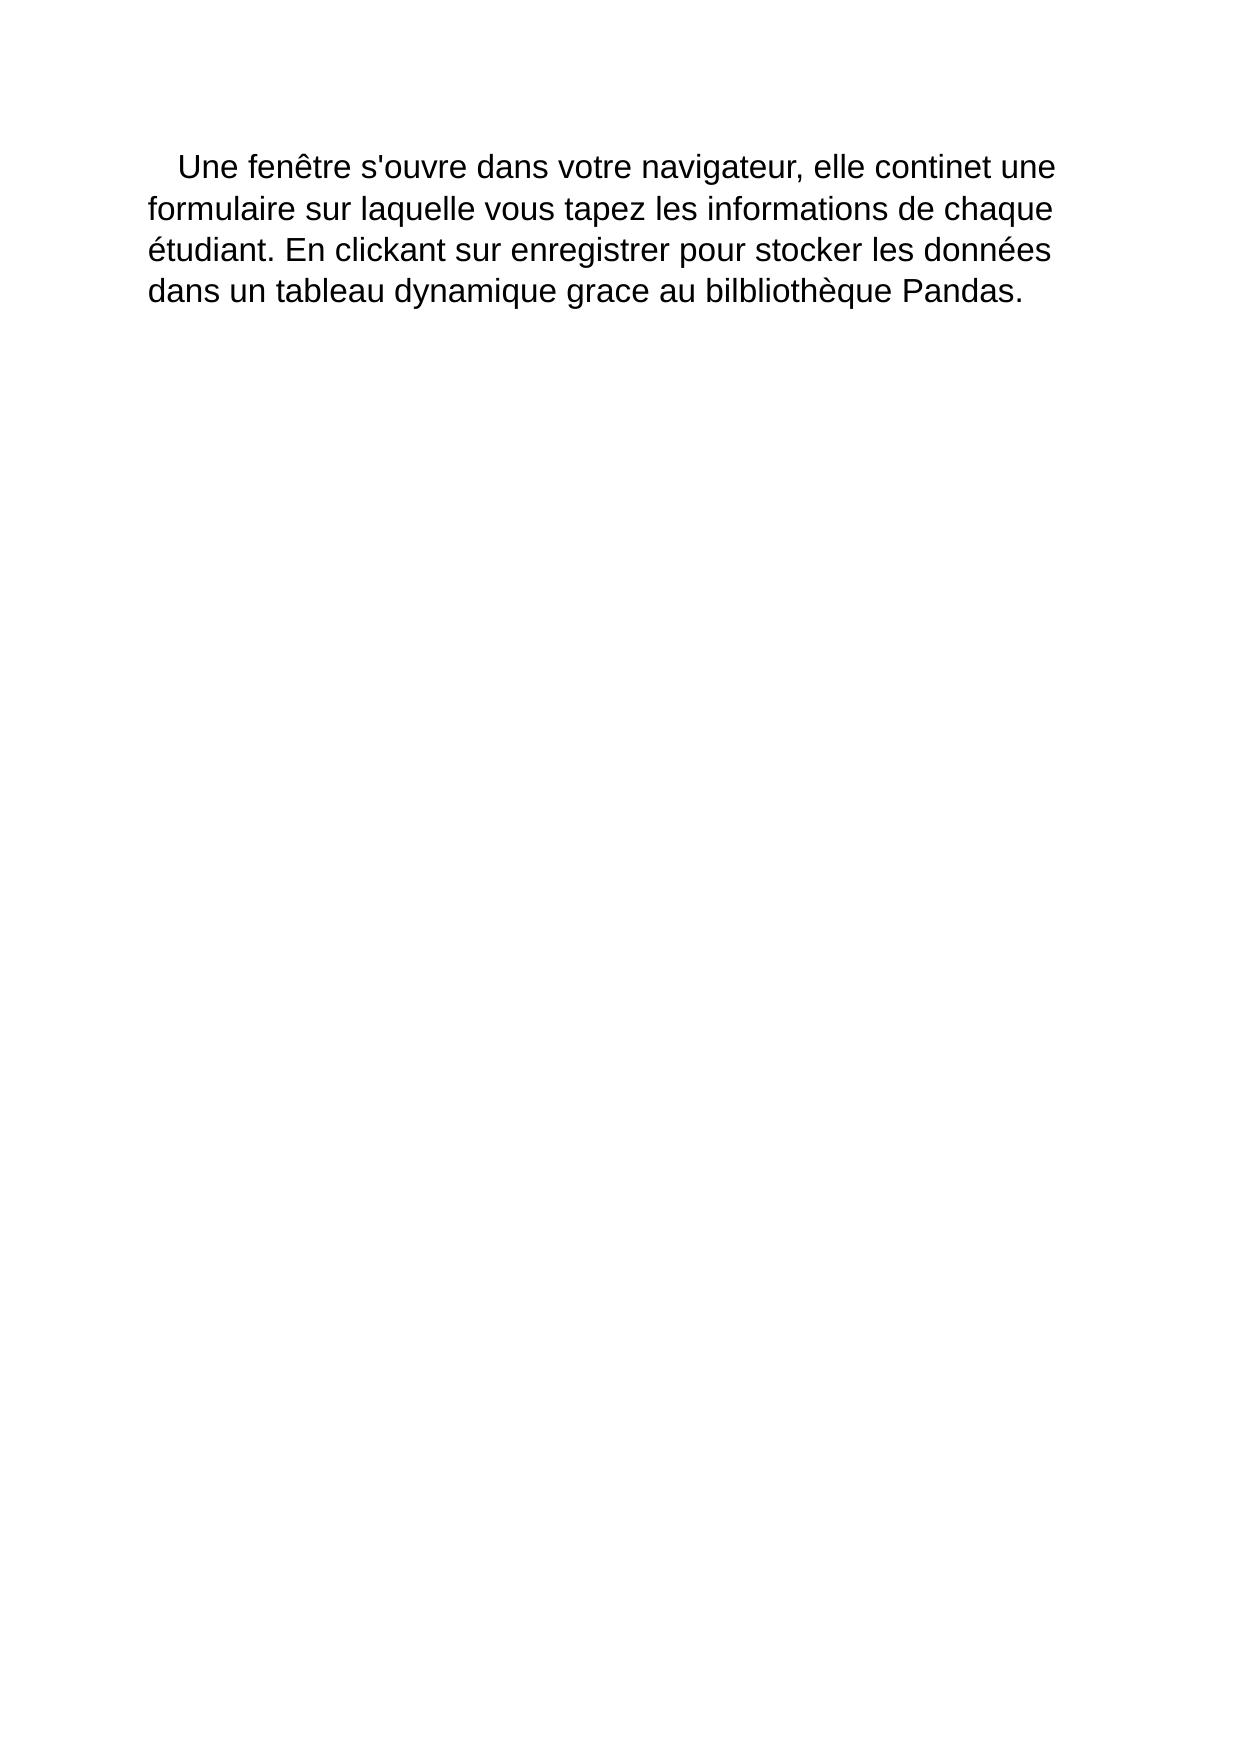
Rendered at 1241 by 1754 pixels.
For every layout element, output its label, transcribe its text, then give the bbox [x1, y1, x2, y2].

text Une fenêtre s'ouvre dans votre navigateur, elle continet une formulaire sur laquelle vous tapez les informations de chaque étudiant. En clickant sur enregistrer pour stocker les données dans un tableau dynamique grace au bilbliothèque Pandas. [148, 148, 1093, 309]
